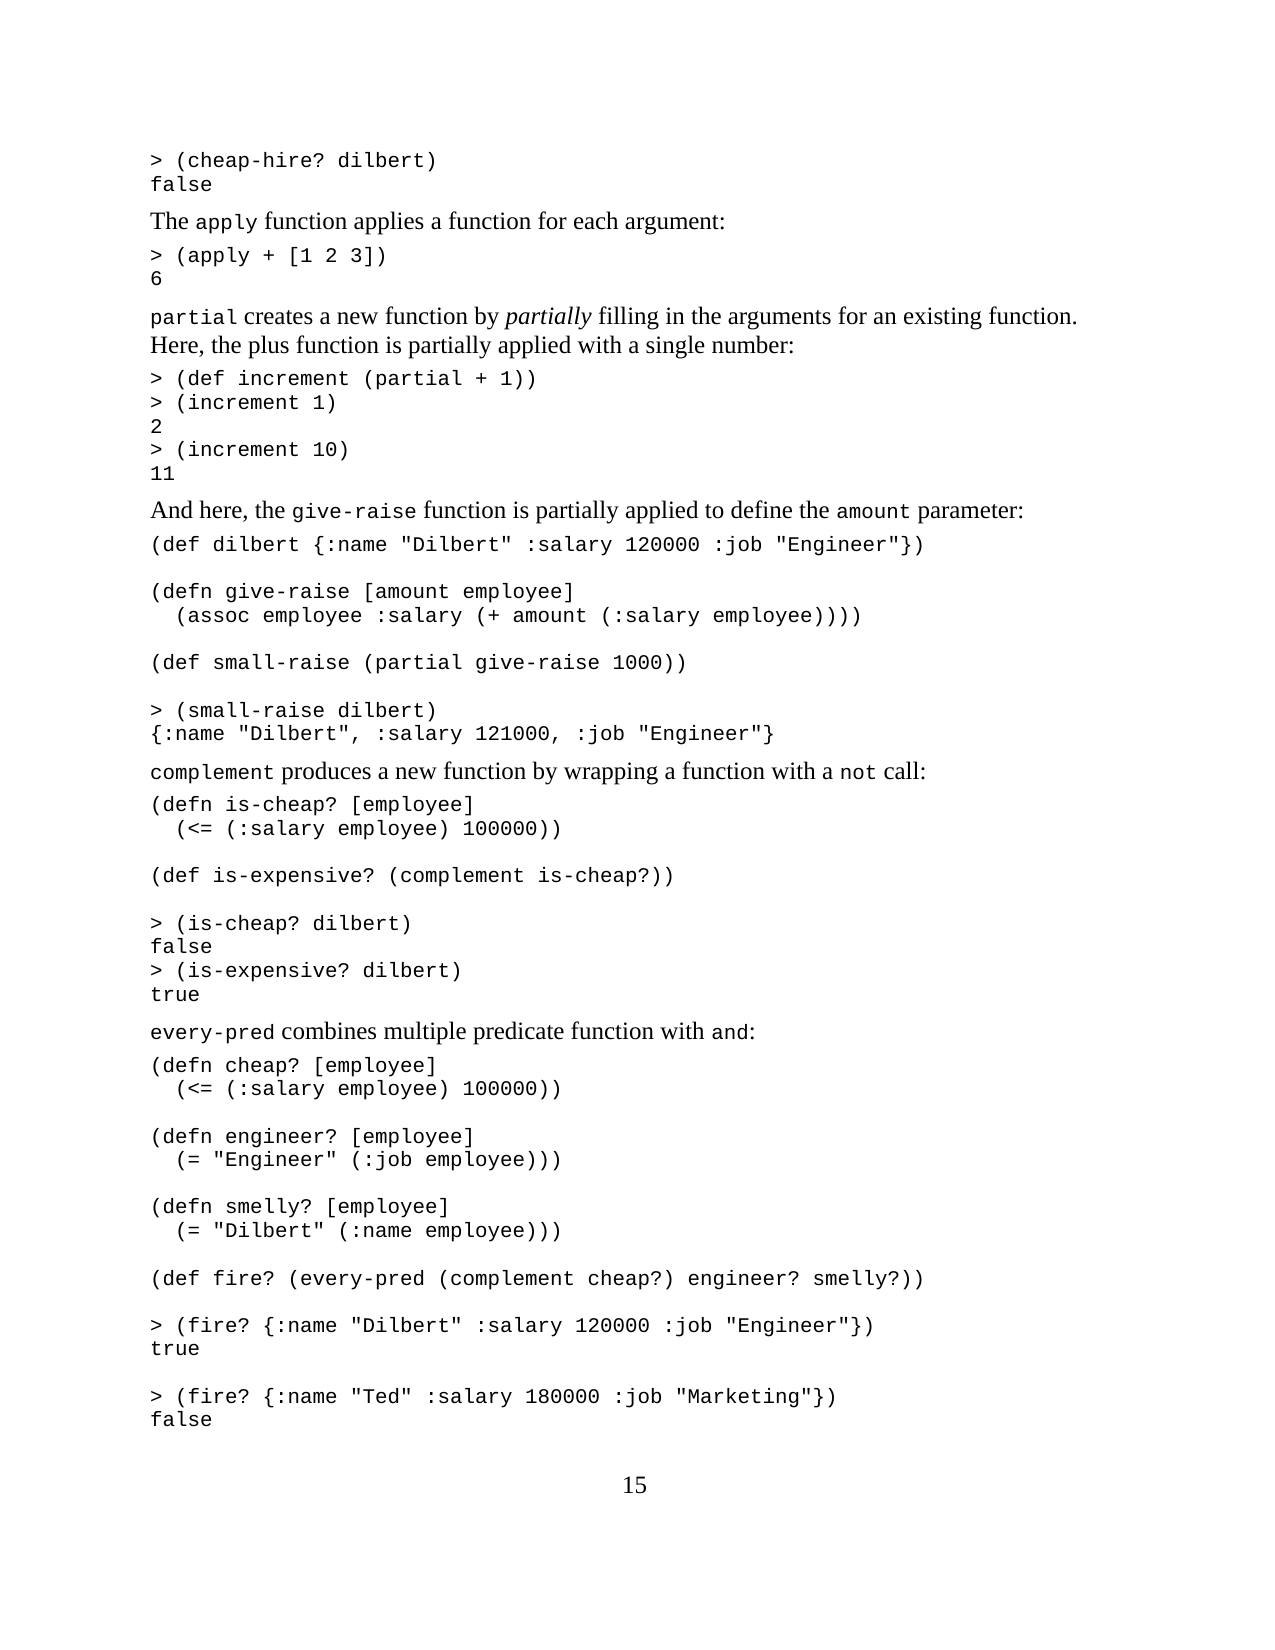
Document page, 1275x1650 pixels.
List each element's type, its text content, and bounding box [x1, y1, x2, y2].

text The apply function applies a function for each argument: [150, 206, 1125, 236]
text {:name "Dilbert", :salary 121000, :job "Engineer"} [150, 723, 1125, 747]
text > (apply + [1 2 3]) [150, 245, 1125, 268]
text (def fire? (every-pred (complement cheap?) engineer? smelly?)) [150, 1267, 1125, 1291]
text And here, the give-raise function is partially applied to define the amount parameter: [150, 496, 1125, 525]
text > (is-cheap? dilbert) [150, 913, 1125, 936]
text (defn engineer? [employee] [150, 1126, 1125, 1149]
text 2 [150, 416, 1125, 439]
text true [150, 983, 1125, 1007]
text (def is-expensive? (complement is-cheap?)) [150, 865, 1125, 889]
text false [150, 174, 1125, 197]
text > (fire? {:name "Dilbert" :salary 120000 :job "Engineer"}) [150, 1315, 1125, 1338]
text (defn give-raise [amount employee] [150, 581, 1125, 605]
text 6 [150, 268, 1125, 292]
text (<= (:salary employee) 100000)) [150, 1078, 1125, 1102]
text > (small-raise dilbert) [150, 699, 1125, 723]
text > (cheap-hire? dilbert) [150, 150, 1125, 174]
text > (def increment (partial + 1)) [150, 368, 1125, 392]
text (def small-raise (partial give-raise 1000)) [150, 652, 1125, 676]
text (= "Dilbert" (:name employee))) [150, 1220, 1125, 1244]
text (<= (:salary employee) 100000)) [150, 818, 1125, 842]
text (defn is-cheap? [employee] [150, 794, 1125, 818]
text (= "Engineer" (:job employee))) [150, 1149, 1125, 1173]
text (defn smelly? [employee] [150, 1197, 1125, 1220]
text 11 [150, 463, 1125, 487]
text false [150, 936, 1125, 960]
text > (is-expensive? dilbert) [150, 960, 1125, 983]
text > (increment 1) [150, 392, 1125, 416]
text (def dilbert {:name "Dilbert" :salary 120000 :job "Engineer"}) [150, 534, 1125, 558]
text (assoc employee :salary (+ amount (:salary employee)))) [150, 605, 1125, 629]
text > (increment 10) [150, 439, 1125, 463]
text partial creates a new function by partially filling in the arguments for an existing function. Here, the plus function is partially applied with a single number: [150, 301, 1125, 359]
text > (fire? {:name "Ted" :salary 180000 :job "Marketing"}) [150, 1386, 1125, 1409]
text every-pred combines multiple predicate function with and: [150, 1016, 1125, 1046]
text (defn cheap? [employee] [150, 1055, 1125, 1078]
text false [150, 1409, 1125, 1433]
text true [150, 1338, 1125, 1362]
text complement produces a new function by wrapping a function with a not call: [150, 756, 1125, 785]
